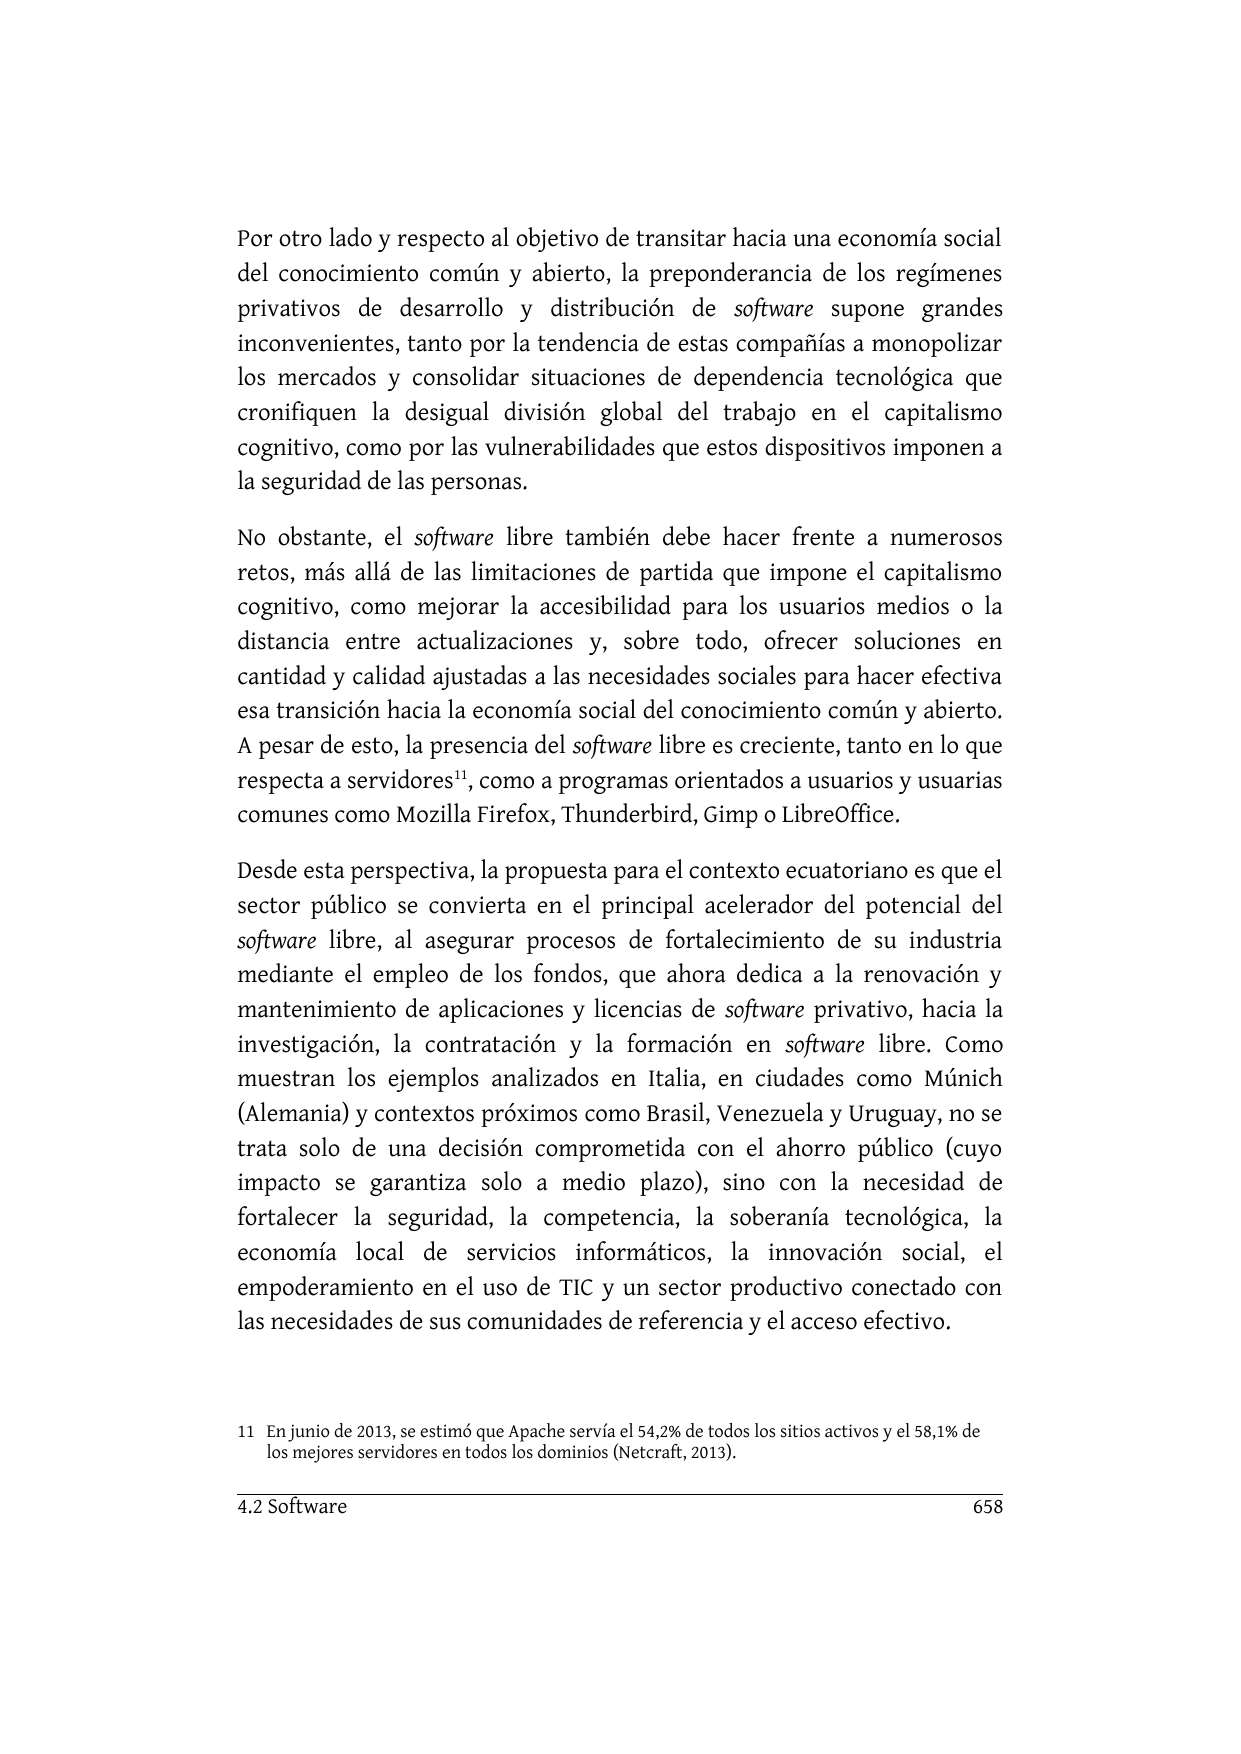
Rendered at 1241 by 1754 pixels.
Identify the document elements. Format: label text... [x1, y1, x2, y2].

text Por otro lado y respecto al objetivo de transitar hacia una economía social del conocimiento común y abierto, la preponderancia de los regímenes privativos de desarrollo y distribución de software supone grandes inconvenientes, tanto por la tendencia de estas compañías a monopolizar los mercados y consolidar situaciones de dependencia tecnológica que cronifiquen la desigual división global del trabajo en el capitalismo cognitivo, como por las vulnerabilidades que estos dispositivos imponen a la seguridad de las personas. [237, 225, 1003, 497]
text Desde esta perspectiva, la propuesta para el contexto ecuatoriano es que el sector público se convierta en el principal acelerador del potencial del software libre, al asegurar procesos de fortalecimiento de su industria mediante el empleo de los fondos, que ahora dedica a la renovación y mantenimiento de aplicaciones y licencias de software privativo, hacia la investigación, la contratación y la formación en software libre. Como muestran los ejemplos analizados en Italia, en ciudades como Múnich (Alemania) y contextos próximos como Brasil, Venezuela y Uruguay, no se trata solo de una decisión comprometida con el ahorro público (cuyo impacto se garantiza solo a medio plazo), sino con la necesidad de fortalecer la seguridad, la competencia, la soberanía tecnológica, la economía local de servicios informáticos, la innovación social, el empoderamiento en el uso de TIC y un sector productivo conectado con las necesidades de sus comunidades de referencia y el acceso efectivo. [237, 857, 1003, 1337]
text No obstante, el software libre también debe hacer frente a numerosos retos, más allá de las limitaciones de partida que impone el capitalismo cognitivo, como mejorar la accesibilidad para los usuarios medios o la distancia entre actualizaciones y, sobre todo, ofrecer soluciones en cantidad y calidad ajustadas a las necesidades sociales para hacer efectiva esa transición hacia la economía social del conocimiento común y abierto. A pesar de esto, la presencia del software libre es creciente, tanto en lo que respecta a servidores, como a programas orientados a usuarios y usuarias comunes como Mozilla Firefox, Thunderbird, Gimp o LibreOffice. [237, 523, 1003, 830]
text En junio de 2013, se estimó que Apache servía el 54,2% de todos los sitios activos y el 58,1% de los mejores servidores en todos los dominios (Netcraft, 2013). [237, 1421, 1003, 1464]
